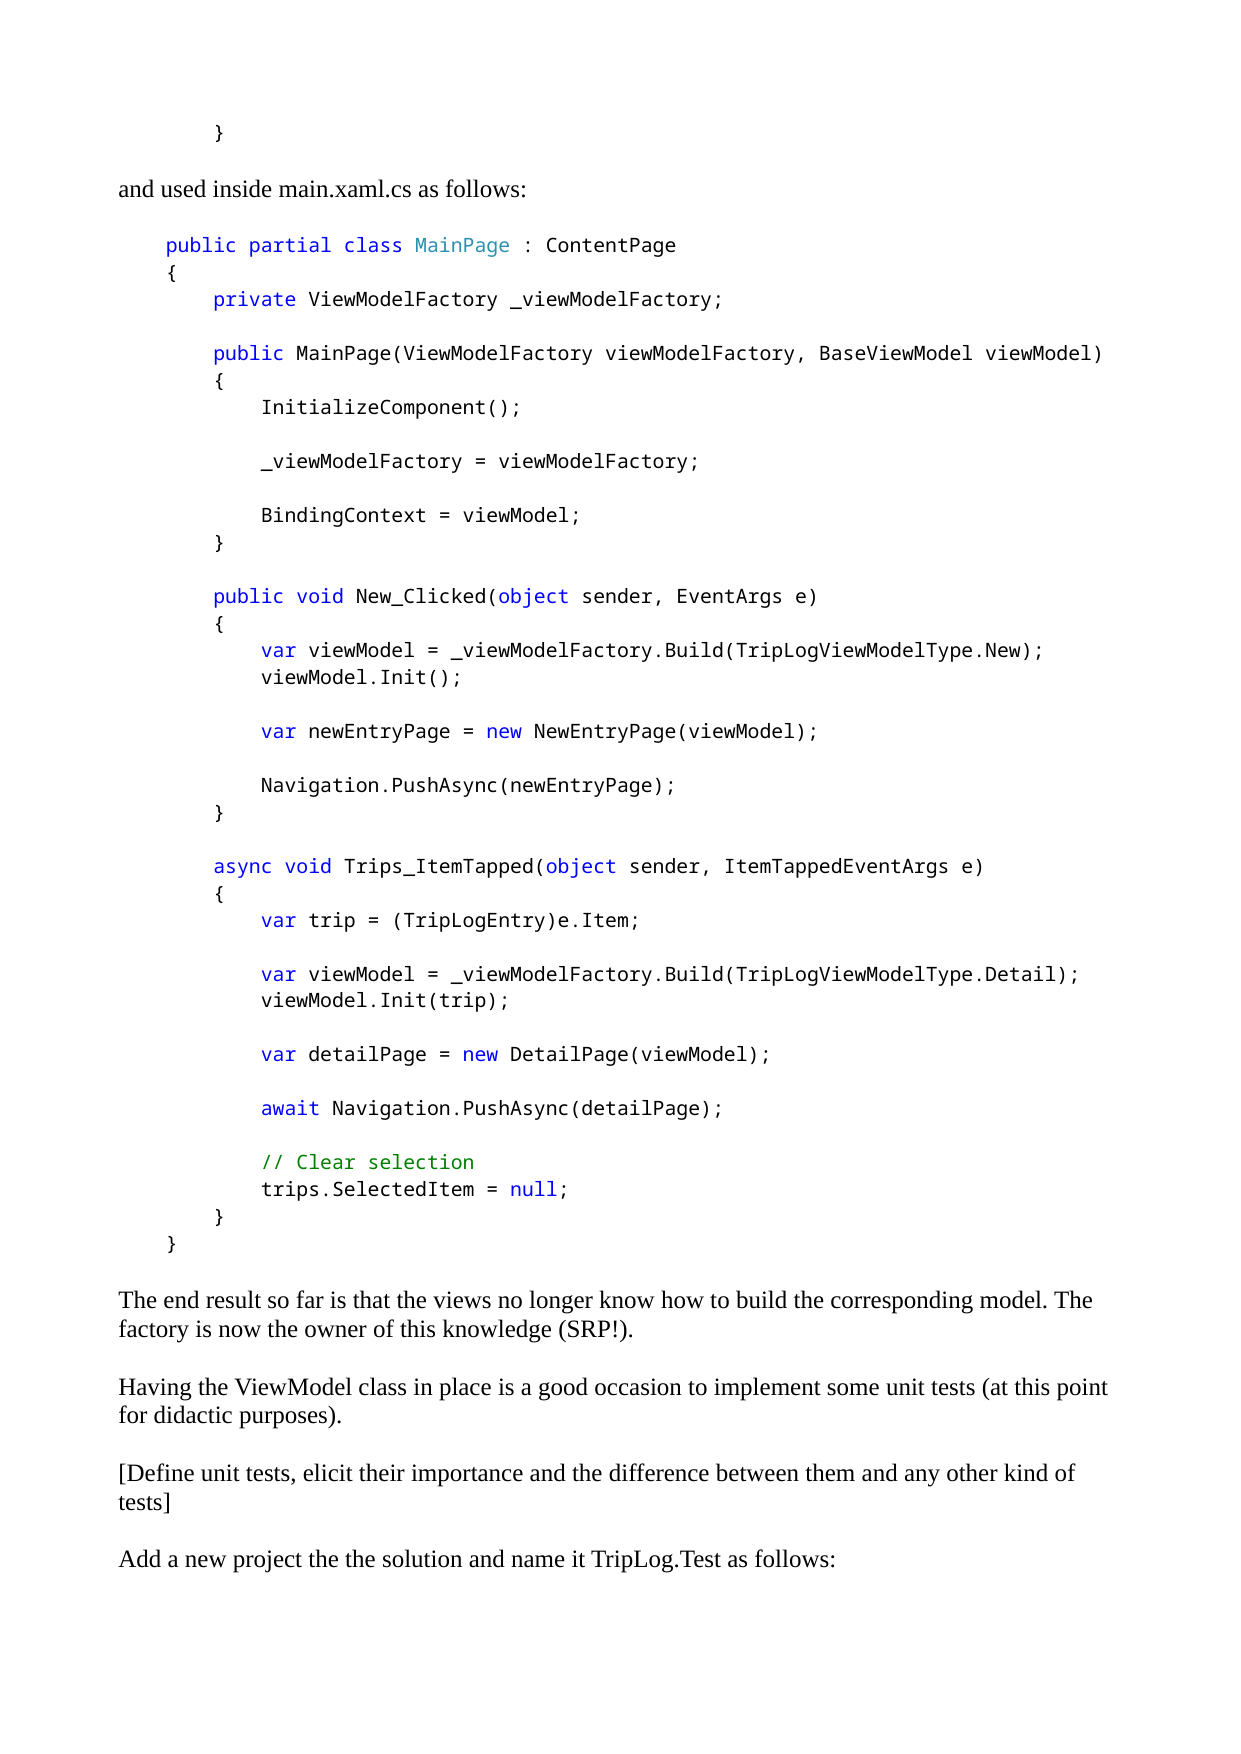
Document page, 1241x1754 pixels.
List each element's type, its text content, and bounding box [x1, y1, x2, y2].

text public partial class MainPage : ContentPage [118, 231, 1122, 258]
text { [118, 609, 1122, 636]
text } [118, 798, 1122, 825]
text var viewModel = _viewModelFactory.Build(TripLogViewModelType.New); [118, 636, 1122, 663]
text Having the ViewModel class in place is a good occasion to implement some unit tests (at this point for didactic purposes). [118, 1372, 1122, 1429]
text var viewModel = _viewModelFactory.Build(TripLogViewModelType.Detail); [118, 960, 1122, 987]
text viewModel.Init(); [118, 663, 1122, 690]
text // Clear selection [118, 1149, 1122, 1176]
text await Navigation.PushAsync(detailPage); [118, 1095, 1122, 1122]
text } [118, 1203, 1122, 1229]
text { [118, 258, 1122, 285]
text } [118, 118, 1122, 145]
text { [118, 366, 1122, 393]
text InitializeComponent(); [118, 393, 1122, 420]
text [Define unit tests, elicit their importance and the difference between them and any other kind of tests] [118, 1458, 1122, 1515]
text var detailPage = new DetailPage(viewModel); [118, 1041, 1122, 1068]
text Navigation.PushAsync(newEntryPage); [118, 771, 1122, 798]
text } [118, 528, 1122, 555]
text var trip = (TripLogEntry)e.Item; [118, 906, 1122, 933]
text _viewModelFactory = viewModelFactory; [118, 447, 1122, 474]
text public void New_Clicked(object sender, EventArgs e) [118, 582, 1122, 609]
text public MainPage(ViewModelFactory viewModelFactory, BaseViewModel viewModel) [118, 339, 1122, 366]
text { [118, 879, 1122, 906]
text Add a new project the the solution and name it TripLog.Test as follows: [118, 1544, 1122, 1573]
text and used inside main.xaml.cs as follows: [118, 174, 1122, 203]
text viewModel.Init(trip); [118, 987, 1122, 1014]
text } [118, 1229, 1122, 1257]
text trips.SelectedItem = null; [118, 1176, 1122, 1203]
text var newEntryPage = new NewEntryPage(viewModel); [118, 717, 1122, 744]
text async void Trips_ItemTapped(object sender, ItemTappedEventArgs e) [118, 852, 1122, 879]
text private ViewModelFactory _viewModelFactory; [118, 285, 1122, 312]
text BindingContext = viewModel; [118, 501, 1122, 528]
text The end result so far is that the views no longer know how to build the corresponding model. The factory is now the owner of this knowledge (SRP!). [118, 1285, 1122, 1343]
